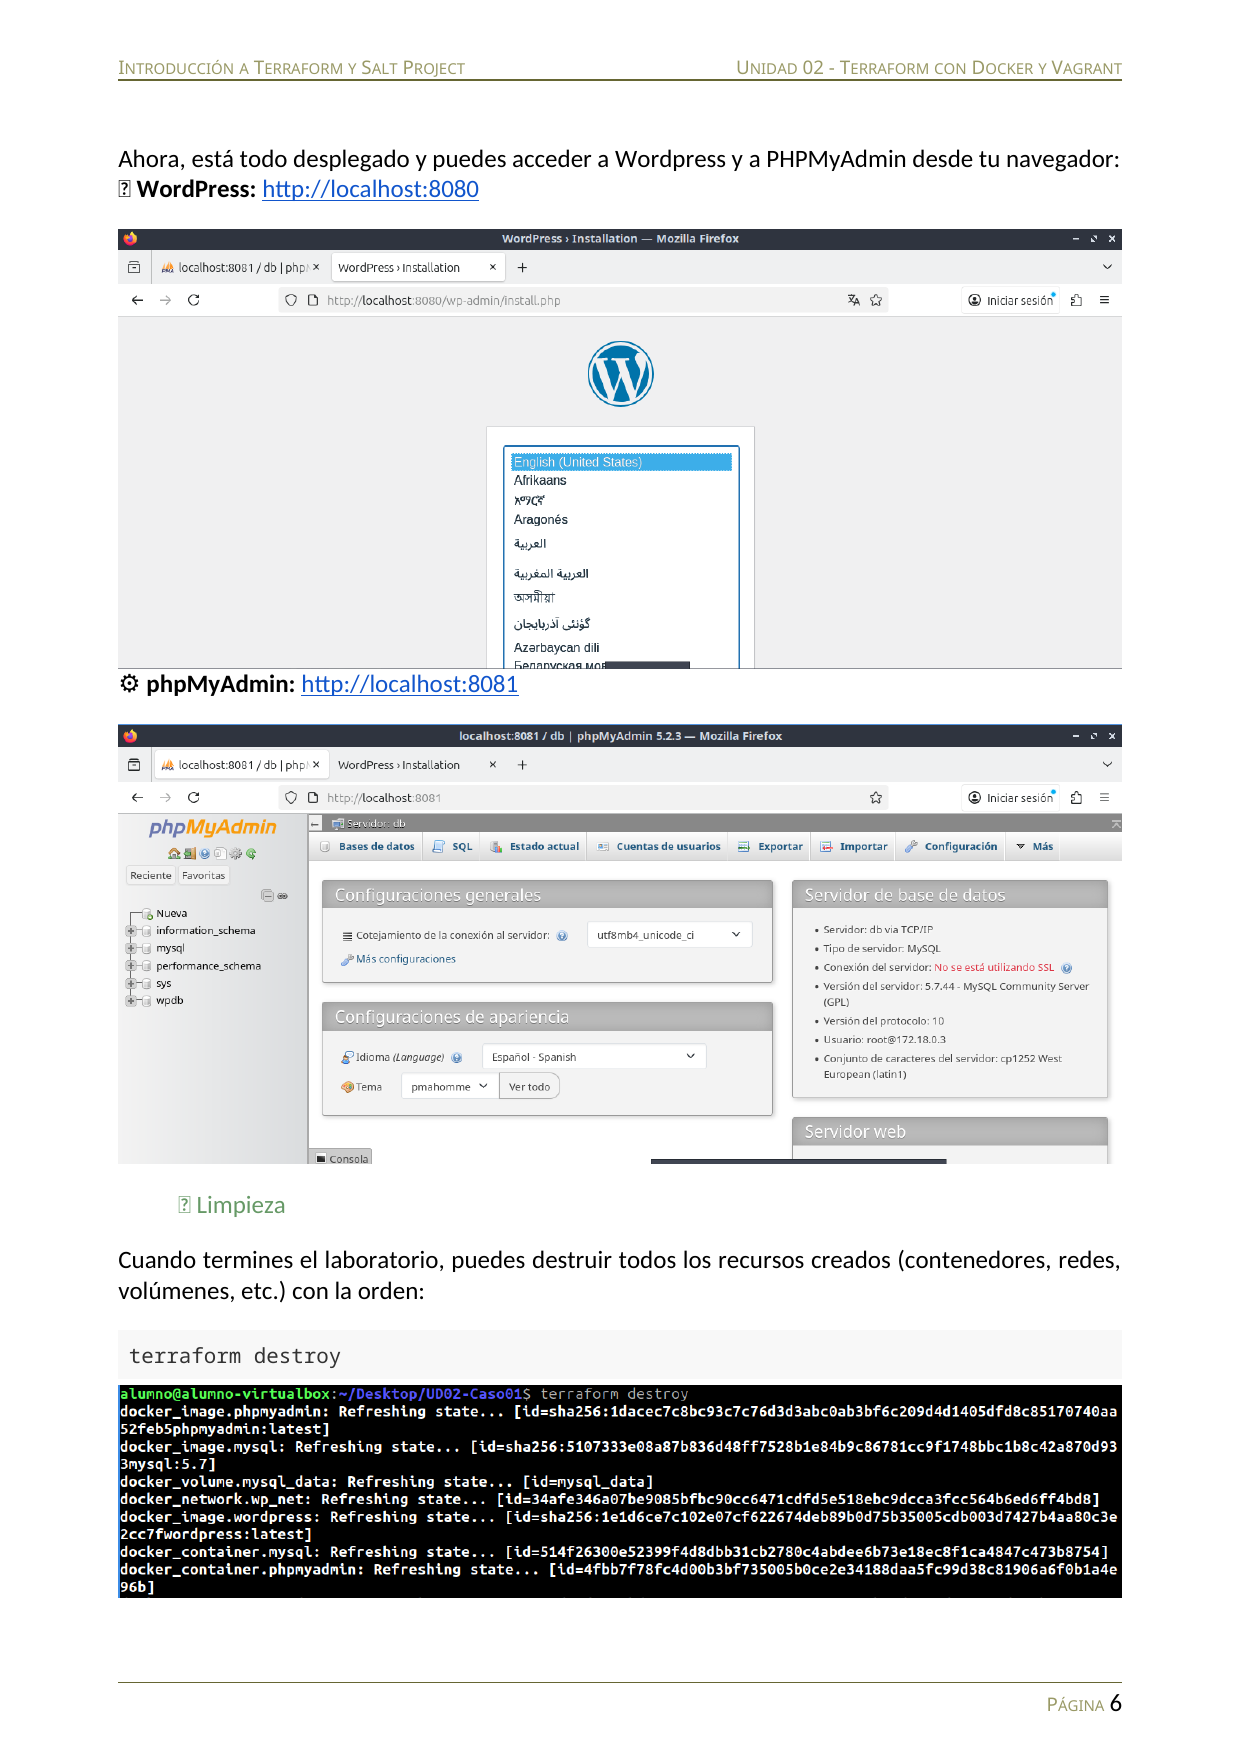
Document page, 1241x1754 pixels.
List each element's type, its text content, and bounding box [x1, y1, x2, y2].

picture [118, 724, 1122, 1164]
text Ahora, está todo desplegado y puedes acceder a Wordpress y a PHPMyAdmin desde tu navegador: 🌐 WordPress: http://localhost:8080 [118, 143, 1122, 204]
picture [118, 229, 1122, 669]
subtitle 🧼 Limpieza [178, 1189, 1122, 1219]
picture [118, 1385, 1122, 1598]
text ⚙️ phpMyAdmin: http://localhost:8081 [118, 669, 1122, 699]
text Cuando termines el laboratorio, puedes destruir todos los recursos creados (contenedores, redes, volúmenes, etc.) con la orden: [118, 1244, 1122, 1305]
table_header terraform destroy [118, 1330, 1122, 1379]
